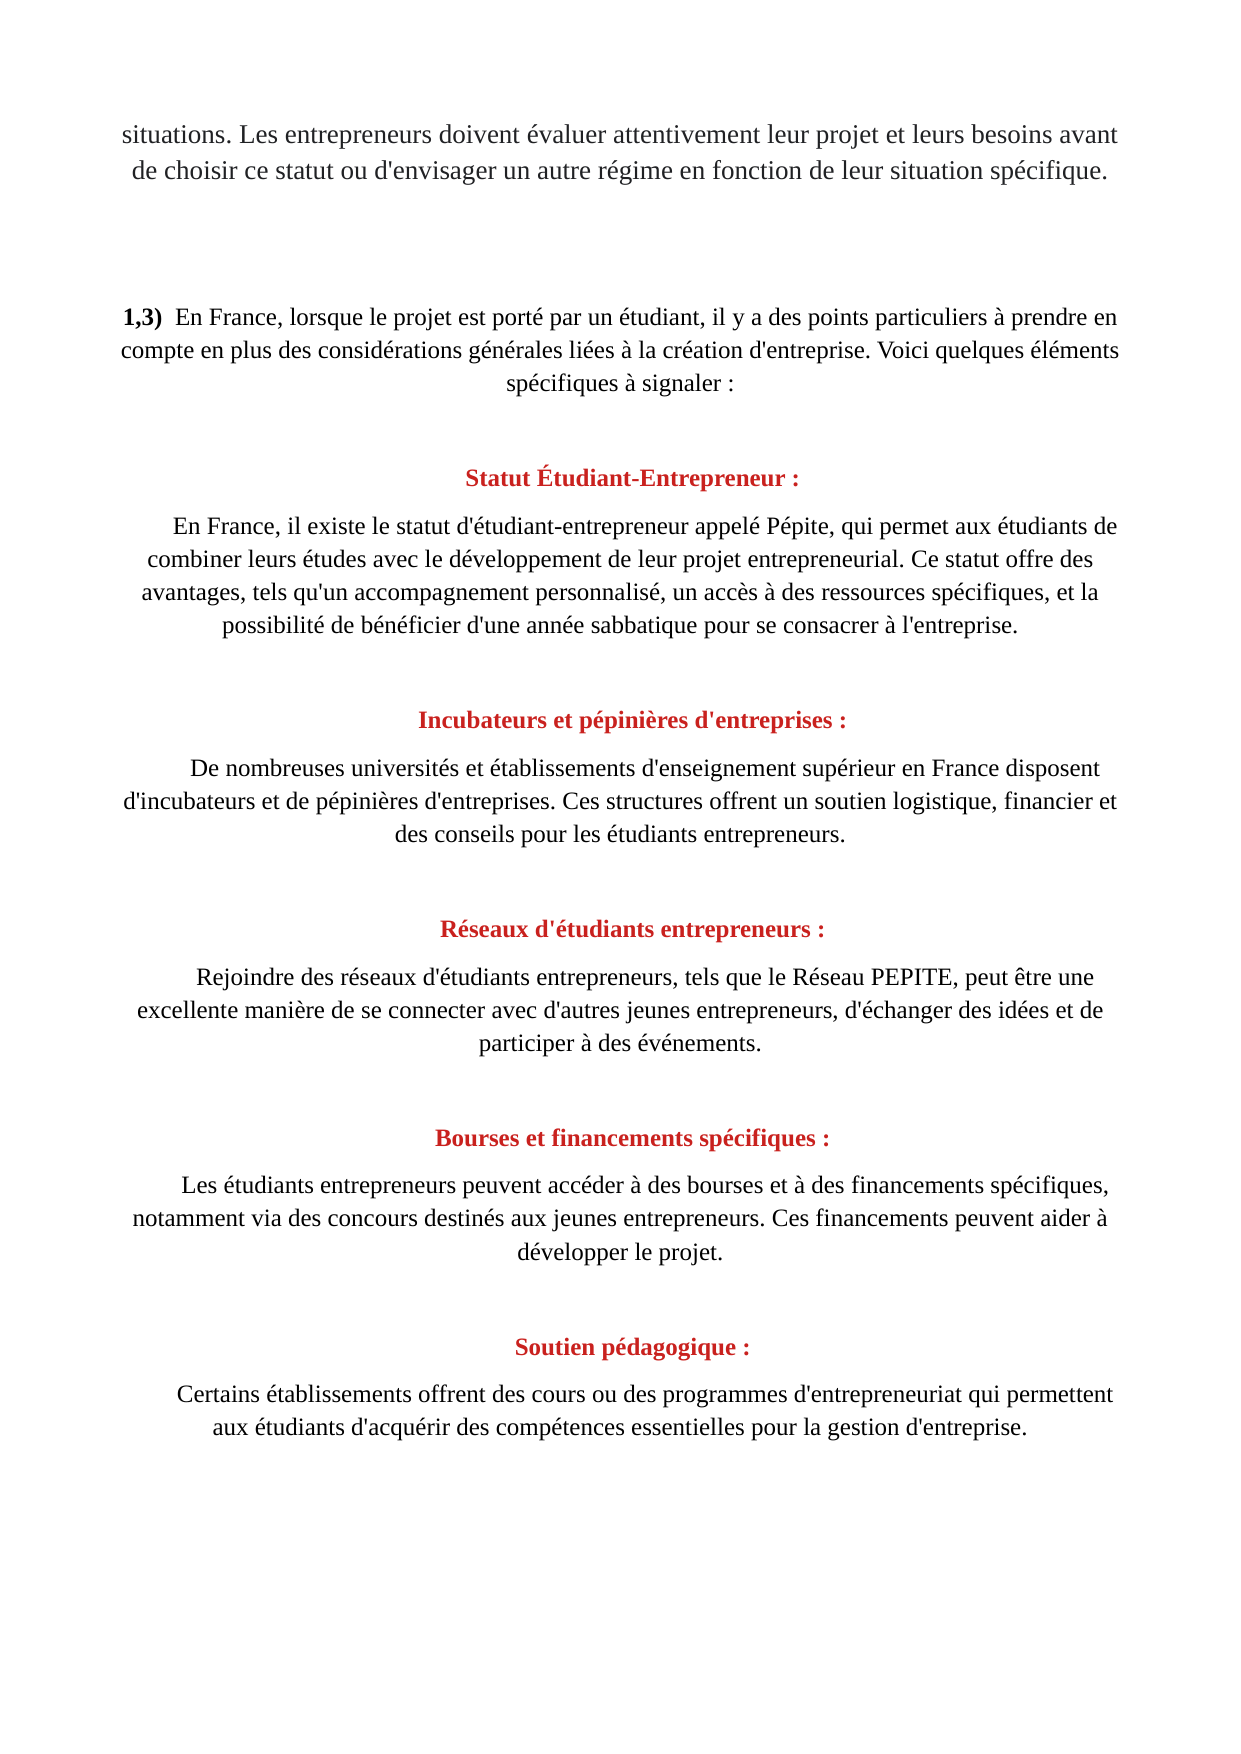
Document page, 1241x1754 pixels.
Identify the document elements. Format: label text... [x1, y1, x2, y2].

text Réseaux d'étudiants entrepreneurs : [118, 914, 1122, 943]
text situations. Les entrepreneurs doivent évaluer attentivement leur projet et leurs besoins avant de choisir ce statut ou d'envisager un autre régime en fonction de leur situation spécifique. [118, 118, 1122, 185]
text Statut Étudiant-Entrepreneur : [118, 463, 1122, 492]
text En France, il existe le statut d'étudiant-entrepreneur appelé Pépite, qui permet aux étudiants de combiner leurs études avec le développement de leur projet entrepreneurial. Ce statut offre des avantages, tels qu'un accompagnement personnalisé, un accès à des ressources spécifiques, et la possibilité de bénéficier d'une année sabbatique pour se consacrer à l'entreprise. [118, 511, 1122, 639]
text De nombreuses universités et établissements d'enseignement supérieur en France disposent d'incubateurs et de pépinières d'entreprises. Ces structures offrent un soutien logistique, financier et des conseils pour les étudiants entrepreneurs. [118, 753, 1122, 848]
text Bourses et financements spécifiques : [118, 1123, 1122, 1152]
text Soutien pédagogique : [118, 1332, 1122, 1361]
text Certains établissements offrent des cours ou des programmes d'entrepreneuriat qui permettent aux étudiants d'acquérir des compétences essentielles pour la gestion d'entreprise. [118, 1379, 1122, 1441]
text Les étudiants entrepreneurs peuvent accéder à des bourses et à des financements spécifiques, notamment via des concours destinés aux jeunes entrepreneurs. Ces financements peuvent aider à développer le projet. [118, 1171, 1122, 1265]
text 1,3) En France, lorsque le projet est porté par un étudiant, il y a des points particuliers à prendre en compte en plus des considérations générales liées à la création d'entreprise. Voici quelques éléments spécifiques à signaler : [118, 302, 1122, 397]
text Incubateurs et pépinières d'entreprises : [118, 705, 1122, 734]
text Rejoindre des réseaux d'étudiants entrepreneurs, tels que le Réseau PEPITE, peut être une excellente manière de se connecter avec d'autres jeunes entrepreneurs, d'échanger des idées et de participer à des événements. [118, 962, 1122, 1056]
